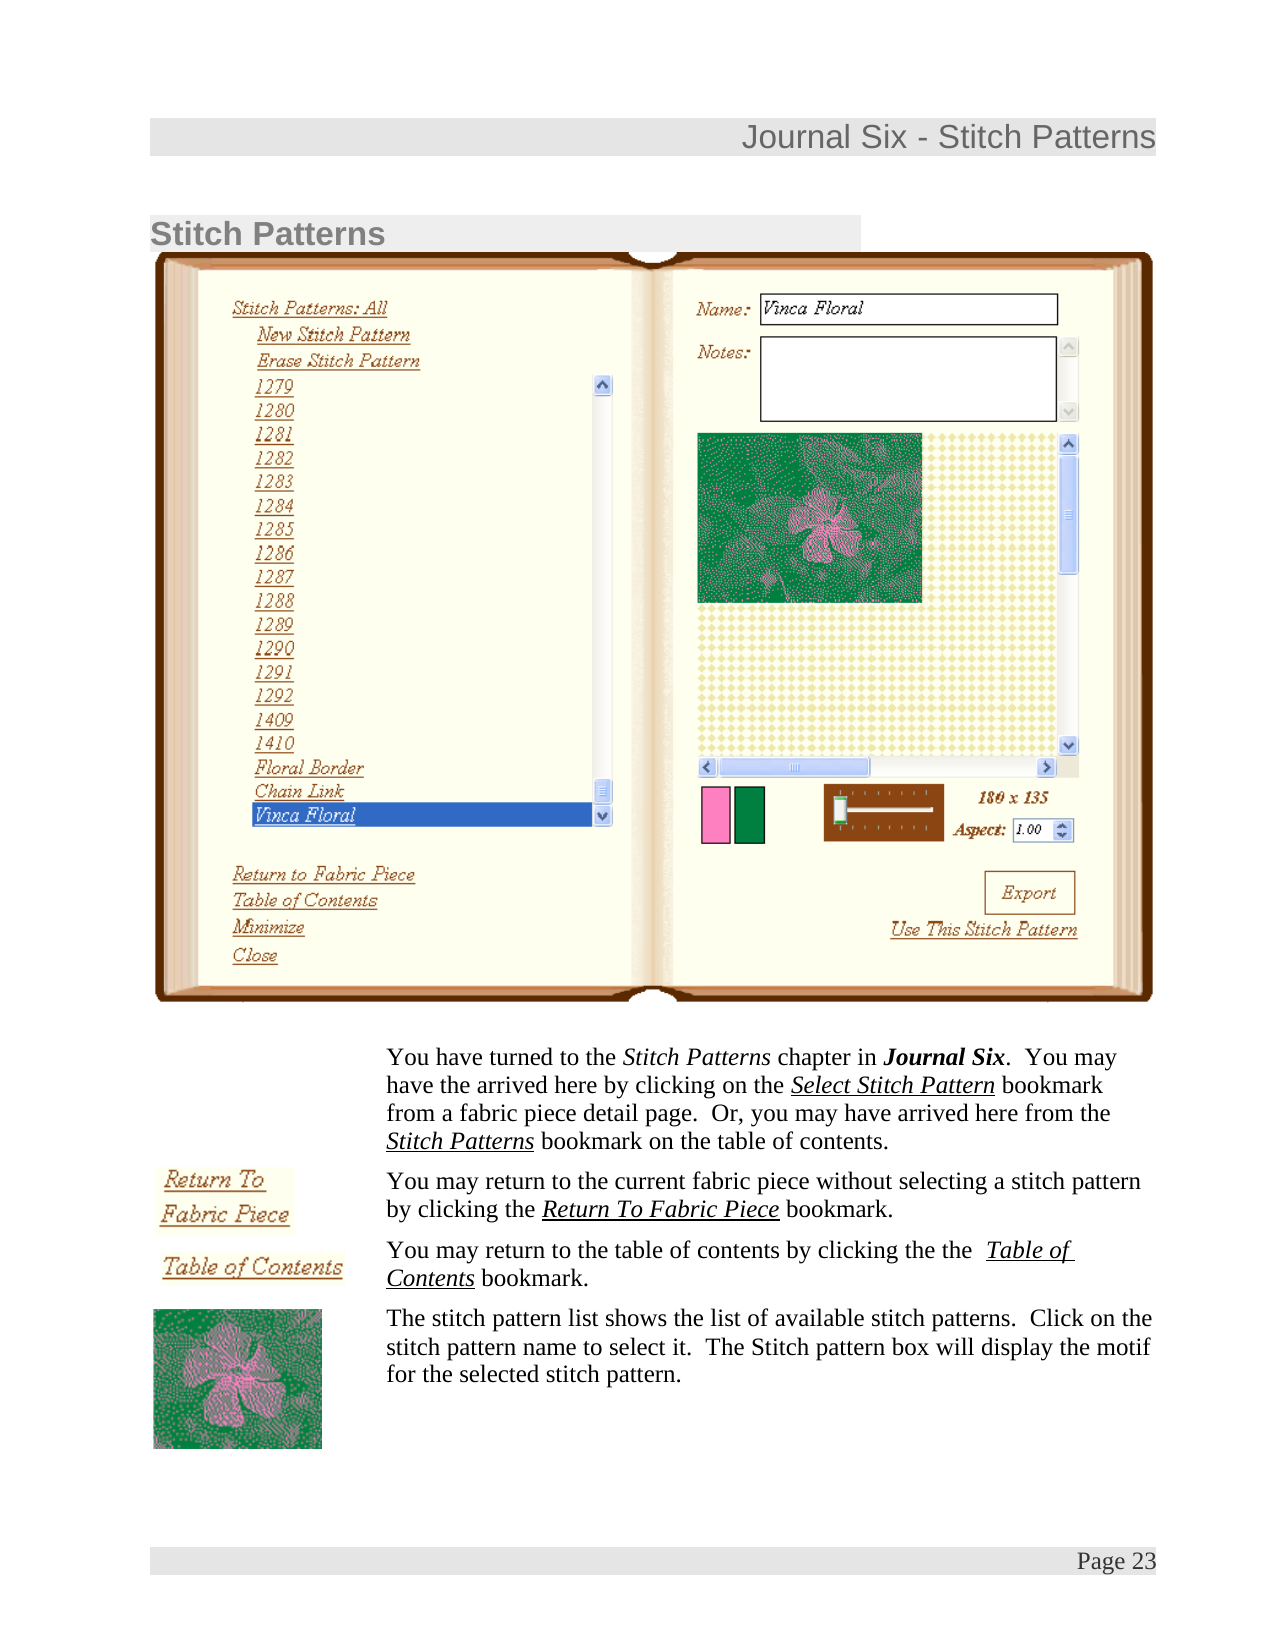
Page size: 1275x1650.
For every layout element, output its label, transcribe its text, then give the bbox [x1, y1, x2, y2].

text You may return to the current fabric piece without selecting a stitch pattern by clicking the Return To Fabric Piece bookmark. [386, 1167, 1156, 1223]
picture [155, 1167, 295, 1235]
text You have turned to the Stitch Patterns chapter in Journal Six. You may have the arrived here by clicking on the Select Stitch Pattern bookmark from a fabric piece detail page. Or, you may have arrived here from the Stitch Patterns bookmark on the table of contents. [386, 1043, 1156, 1155]
picture [153, 1309, 322, 1449]
subtitle Stitch Patterns [150, 215, 861, 252]
text The stitch pattern list shows the list of available stitch patterns. Click on the stitch pattern name to select it. The Stitch pattern box will display the motif for the selected stitch pattern. [386, 1304, 1156, 1388]
picture [161, 1251, 346, 1286]
text You may return to the table of contents by clicking the the Table of Contents bookmark. [386, 1236, 1156, 1292]
